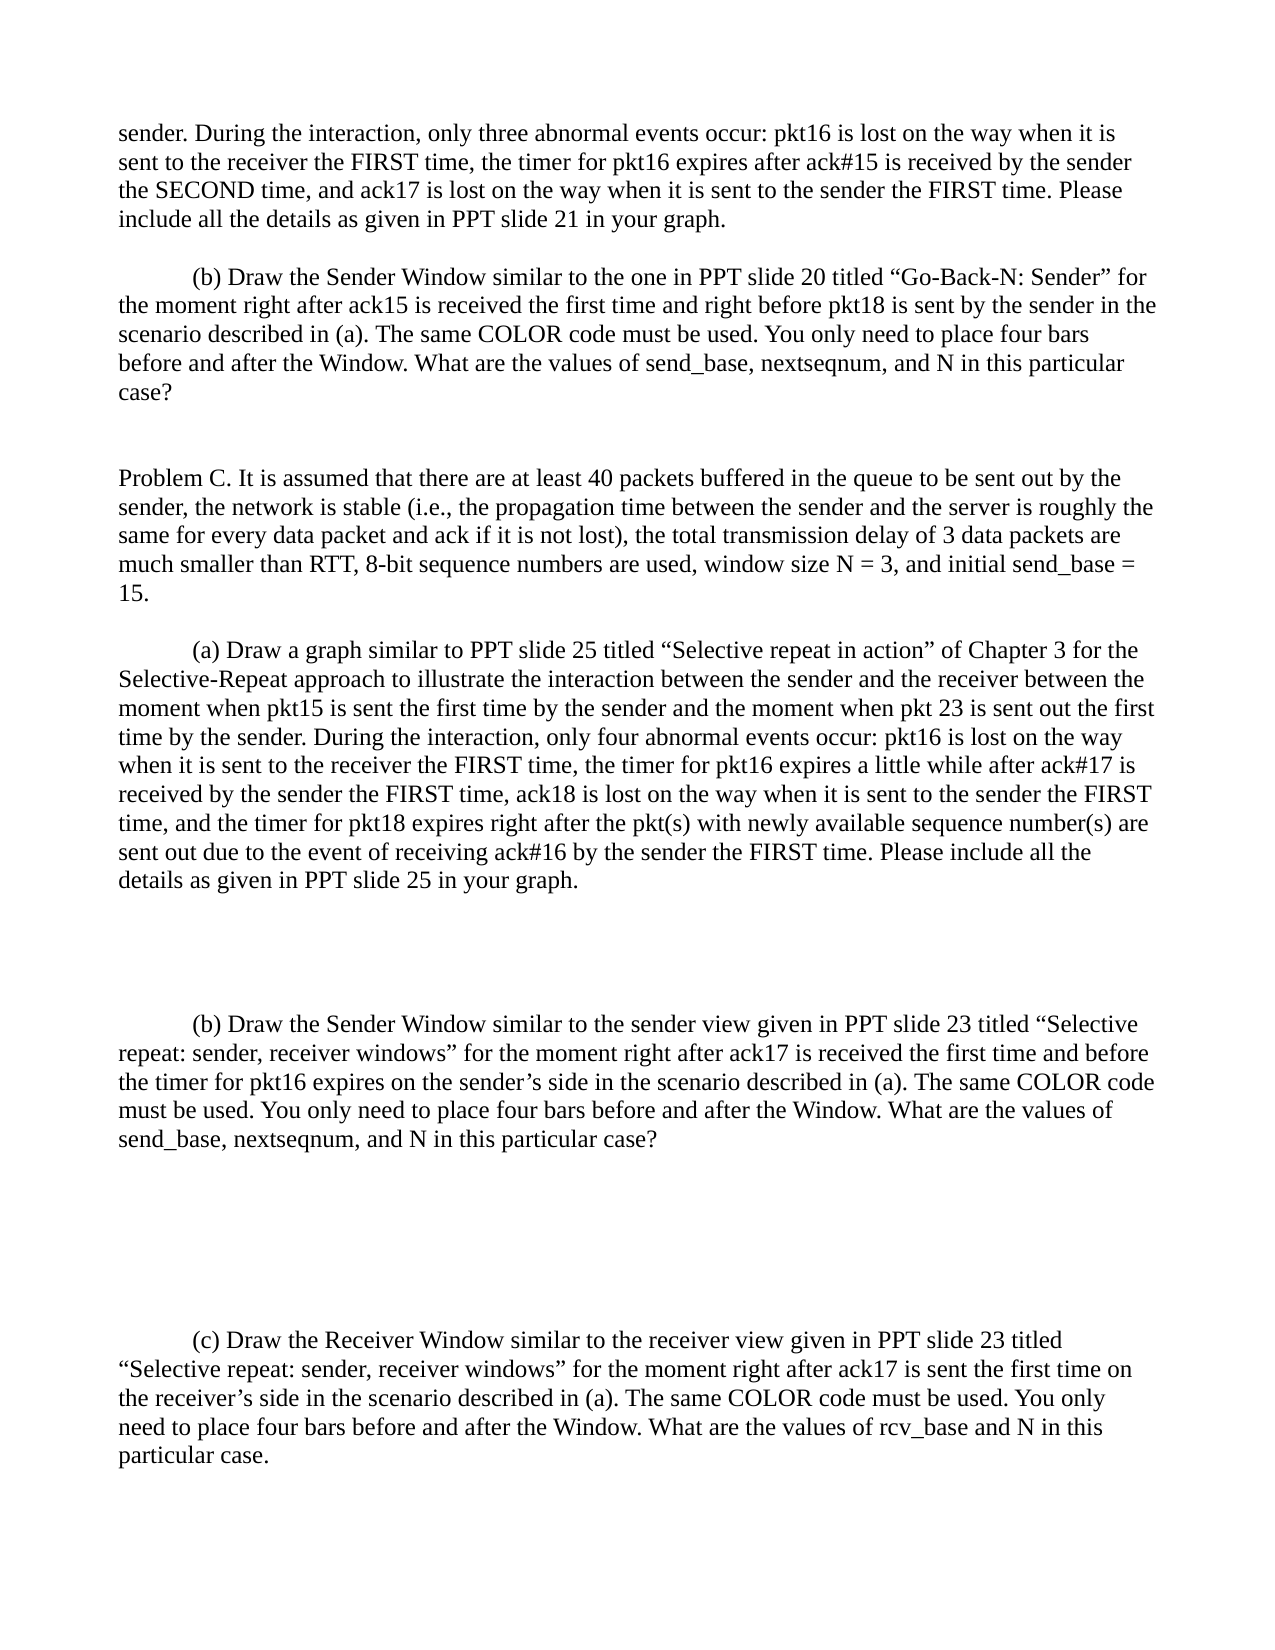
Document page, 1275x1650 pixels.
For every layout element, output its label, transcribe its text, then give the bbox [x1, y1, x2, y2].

text (a) Draw a graph similar to PPT slide 25 titled “Selective repeat in action” of Chapter 3 for the Selective-Repeat approach to illustrate the interaction between the sender and the receiver between the moment when pkt15 is sent the first time by the sender and the moment when pkt 23 is sent out the first time by the sender. During the interaction, only four abnormal events occur: pkt16 is lost on the way when it is sent to the receiver the FIRST time, the timer for pkt16 expires a little while after ack#17 is [118, 636, 1157, 779]
text received by the sender the FIRST time, ack18 is lost on the way when it is sent to the sender the FIRST time, and the timer for pkt18 expires right after the pkt(s) with newly available sequence number(s) are sent out due to the event of receiving ack#16 by the sender the FIRST time. Please include all the details as given in PPT slide 25 in your graph. [118, 779, 1157, 894]
text (b) Draw the Sender Window similar to the sender view given in PPT slide 23 titled “Selective repeat: sender, receiver windows” for the moment right after ack17 is received the first time and before the timer for pkt16 expires on the sender’s side in the scenario described in (a). The same COLOR code must be used. You only need to place four bars before and after the Window. What are the values of send_base, nextseqnum, and N in this particular case? [118, 1009, 1157, 1153]
text (c) Draw the Receiver Window similar to the receiver view given in PPT slide 23 titled “Selective repeat: sender, receiver windows” for the moment right after ack17 is sent the first time on the receiver’s side in the scenario described in (a). The same COLOR code must be used. You only need to place four bars before and after the Window. What are the values of rcv_base and N in this particular case. [118, 1326, 1157, 1469]
text Problem C. It is assumed that there are at least 40 packets buffered in the queue to be sent out by the sender, the network is stable (i.e., the propagation time between the sender and the server is roughly the same for every data packet and ack if it is not lost), the total transmission delay of 3 data packets are much smaller than RTT, 8-bit sequence numbers are used, window size N = 3, and initial send_base = 15. [118, 463, 1157, 607]
text (b) Draw the Sender Window similar to the one in PPT slide 20 titled “Go-Back-N: Sender” for the moment right after ack15 is received the first time and right before pkt18 is sent by the sender in the scenario described in (a). The same COLOR code must be used. You only need to place four bars before and after the Window. What are the values of send_base, nextseqnum, and N in this particular case? [118, 262, 1157, 406]
text sender. During the interaction, only three abnormal events occur: pkt16 is lost on the way when it is sent to the receiver the FIRST time, the timer for pkt16 expires after ack#15 is received by the sender the SECOND time, and ack17 is lost on the way when it is sent to the sender the FIRST time. Please include all the details as given in PPT slide 21 in your graph. [118, 118, 1157, 233]
